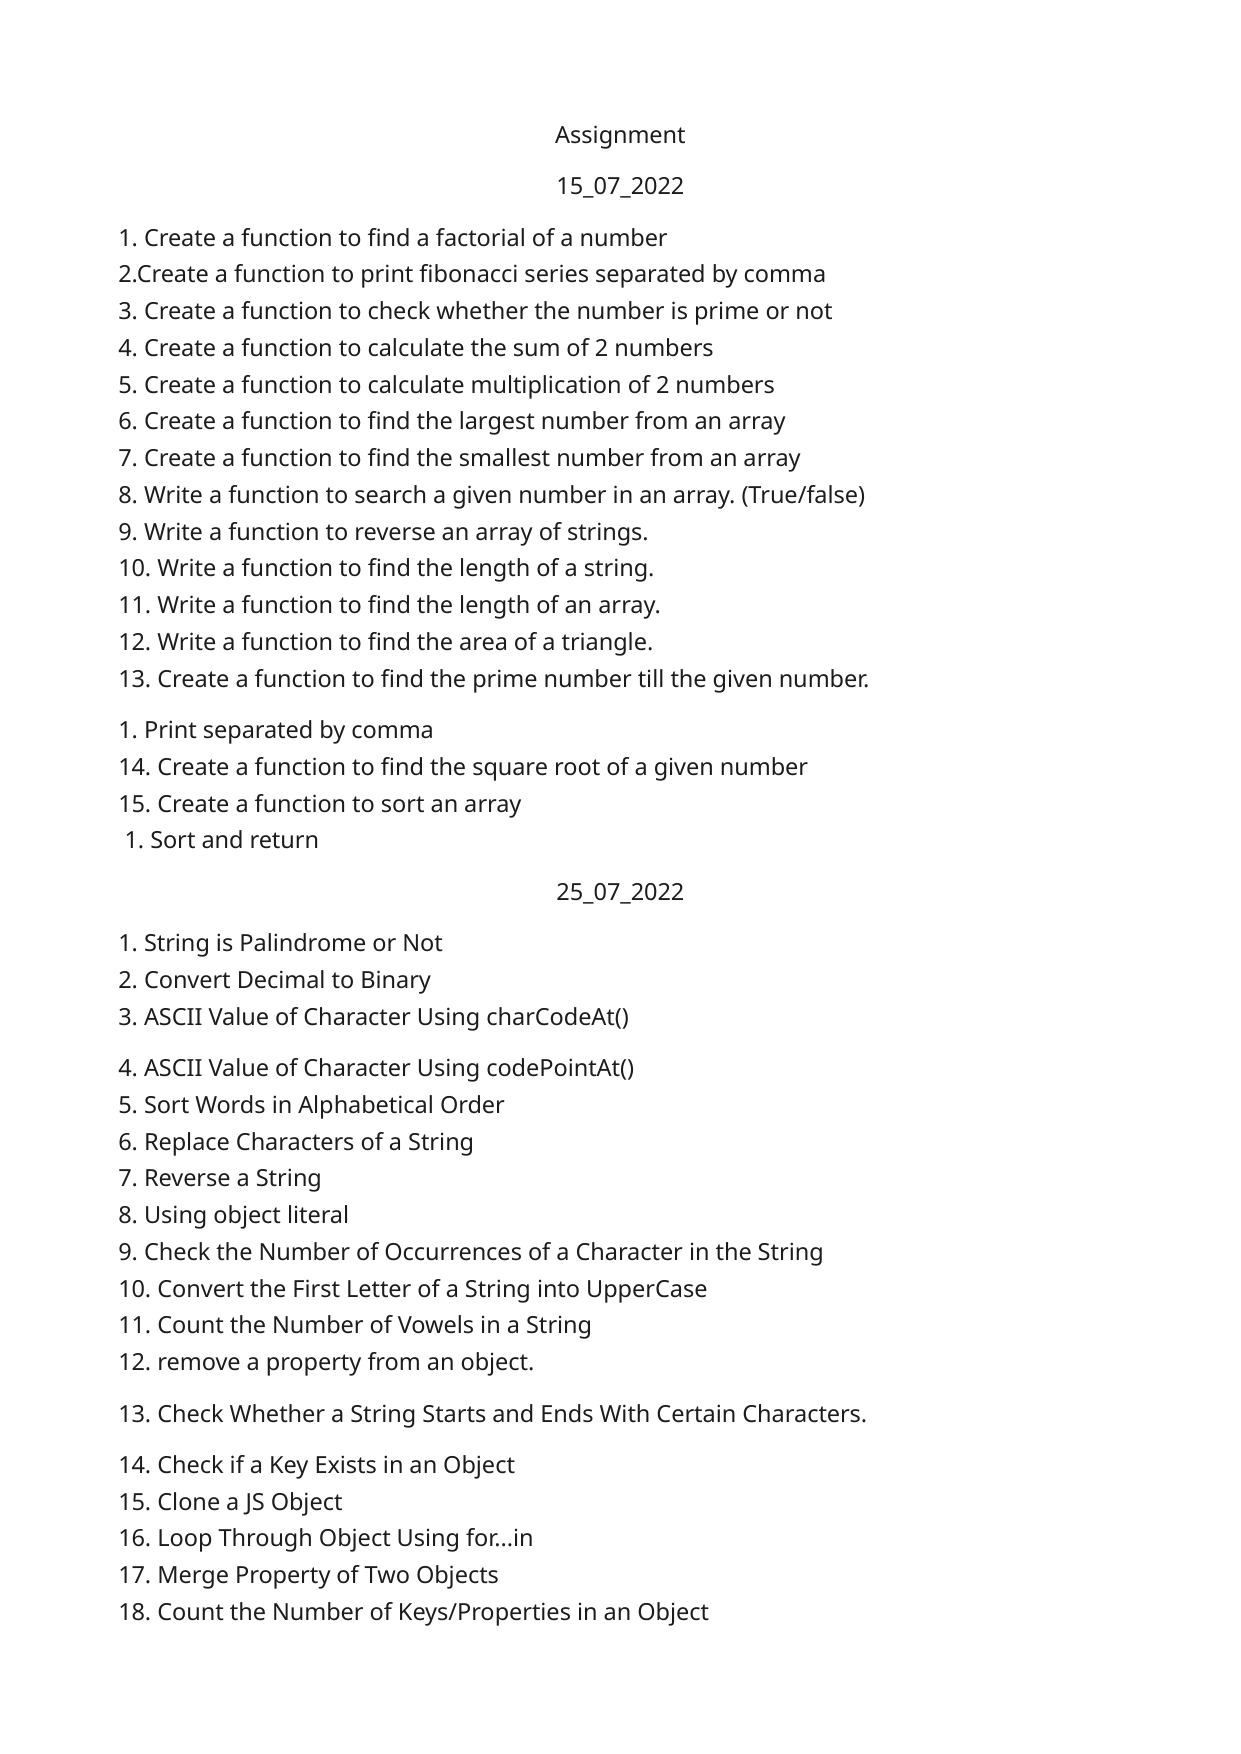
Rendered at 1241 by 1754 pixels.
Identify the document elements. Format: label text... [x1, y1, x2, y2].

text 15_07_2022 [118, 169, 1122, 201]
text 13. Check Whether a String Starts and Ends With Certain Characters. [118, 1397, 1122, 1429]
text 1. Create a function to find a factorial of a number 2.Create a function to print fibonacci series separated by comma 3. Create a function to check whether the number is prime or not 4. Create a function to calculate the sum of 2 numbers 5. Create a function to calculate multiplication of 2 numbers 6. Create a function to find the largest number from an array 7. Create a function to find the smallest number from an array 8. Write a function to search a given number in an array. (True/false) 9. Write a function to reverse an array of strings. 10. Write a function to find the length of a string. 11. Write a function to find the length of an array. 12. Write a function to find the area of a triangle. 13. Create a function to find the prime number till the given number. [118, 221, 1122, 694]
text 14. Check if a Key Exists in an Object 15. Clone a JS Object 16. Loop Through Object Using for...in 17. Merge Property of Two Objects 18. Count the Number of Keys/Properties in an Object [118, 1448, 1122, 1627]
text 1. String is Palindrome or Not 2. Convert Decimal to Binary 3. ASCII Value of Character Using charCodeAt() [118, 926, 1122, 1032]
text 1. Print separated by comma 14. Create a function to find the square root of a given number 15. Create a function to sort an array 1. Sort and return [118, 713, 1122, 856]
text Assignment [118, 118, 1122, 150]
text 25_07_2022 [118, 875, 1122, 907]
text 4. ASCII Value of Character Using codePointAt() 5. Sort Words in Alphabetical Order 6. Replace Characters of a String 7. Reverse a String 8. Using object literal 9. Check the Number of Occurrences of a Character in the String 10. Convert the First Letter of a String into UpperCase 11. Count the Number of Vowels in a String 12. remove a property from an object. [118, 1051, 1122, 1377]
